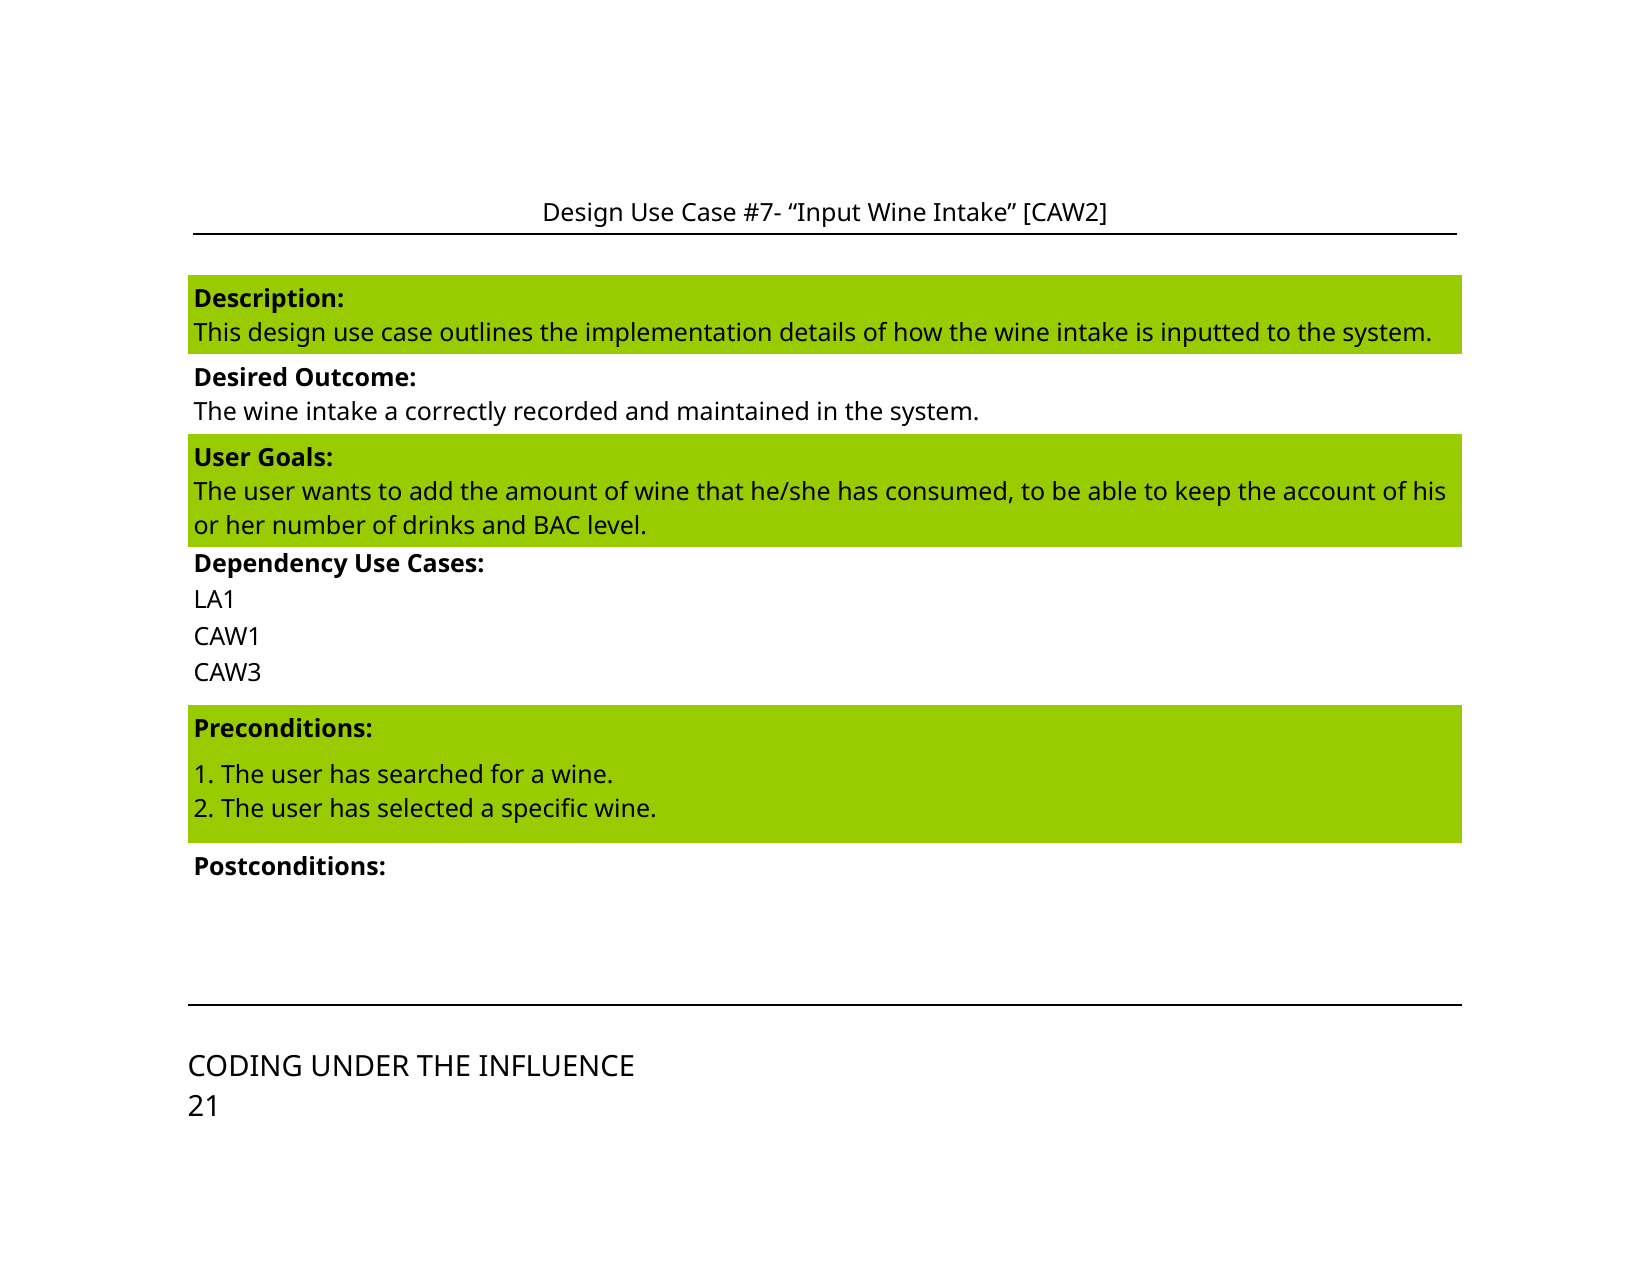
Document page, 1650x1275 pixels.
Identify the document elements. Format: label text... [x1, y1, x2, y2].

table_header Design Use Case #7- “Input Wine Intake” [CAW2] [188, 184, 1462, 274]
table_cell Description: This design use case outlines the implementation details of how the wine intake is inputted to the system. [188, 275, 1462, 354]
table_cell Preconditions: 1. The user has searched for a wine. 2. The user has selected a specific wine. [188, 705, 1462, 843]
table_cell Dependency Use Cases: LA1 CAW1 CAW3 [188, 547, 1462, 704]
table_cell User Goals: The user wants to add the amount of wine that he/she has consumed, to be able to keep the account of his or her number of drinks and BAC level. [188, 434, 1462, 547]
table_cell Postconditions: [188, 843, 1462, 901]
table_cell Desired Outcome: The wine intake a correctly recorded and maintained in the system. [188, 354, 1462, 434]
